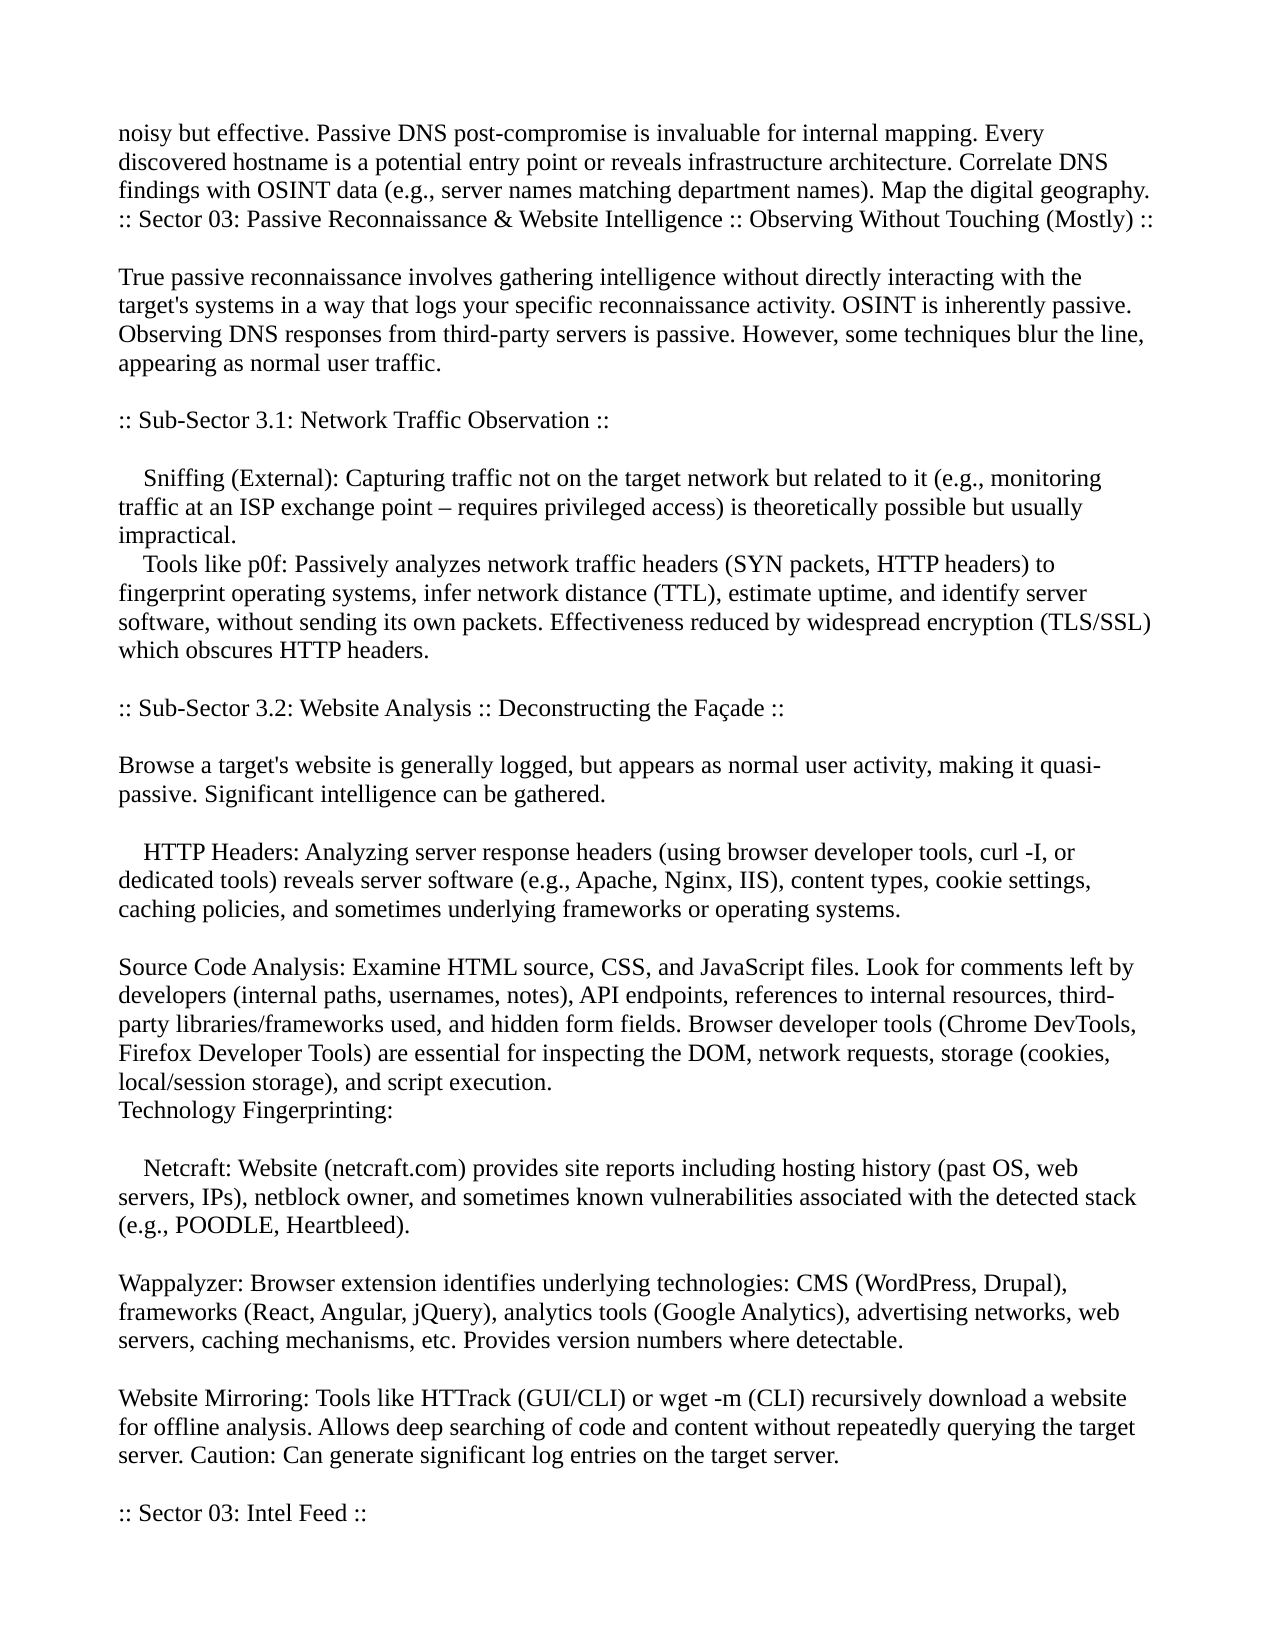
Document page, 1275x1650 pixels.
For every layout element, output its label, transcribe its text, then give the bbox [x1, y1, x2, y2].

text noisy but effective. Passive DNS post-compromise is invaluable for internal mapping. Every discovered hostname is a potential entry point or reveals infrastructure architecture. Correlate DNS findings with OSINT data (e.g., server names matching department names). Map the digital geography. [118, 118, 1157, 204]
text :: Sector 03: Passive Reconnaissance & Website Intelligence :: Observing Without Touching (Mostly) :: [118, 204, 1157, 233]
text Source Code Analysis: Examine HTML source, CSS, and JavaScript files. Look for comments left by developers (internal paths, usernames, notes), API endpoints, references to internal resources, third-party libraries/frameworks used, and hidden form fields. Browser developer tools (Chrome DevTools, Firefox Developer Tools) are essential for inspecting the DOM, network requests, storage (cookies, local/session storage), and script execution. [118, 952, 1157, 1096]
text Website Mirroring: Tools like HTTrack (GUI/CLI) or wget -m (CLI) recursively download a website for offline analysis. Allows deep searching of code and content without repeatedly querying the target server. Caution: Can generate significant log entries on the target server. [118, 1383, 1157, 1469]
text HTTP Headers: Analyzing server response headers (using browser developer tools, curl -I, or dedicated tools) reveals server software (e.g., Apache, Nginx, IIS), content types, cookie settings, caching policies, and sometimes underlying frameworks or operating systems. [118, 837, 1157, 923]
text Netcraft: Website (netcraft.com) provides site reports including hosting history (past OS, web servers, IPs), netblock owner, and sometimes known vulnerabilities associated with the detected stack (e.g., POODLE, Heartbleed). [118, 1153, 1157, 1239]
text :: Sub-Sector 3.1: Network Traffic Observation :: [118, 406, 1157, 434]
text Browse a target's website is generally logged, but appears as normal user activity, making it quasi-passive. Significant intelligence can be gathered. [118, 751, 1157, 808]
text :: Sector 03: Intel Feed :: [118, 1498, 1157, 1527]
text Wappalyzer: Browser extension identifies underlying technologies: CMS (WordPress, Drupal), frameworks (React, Angular, jQuery), analytics tools (Google Analytics), advertising networks, web servers, caching mechanisms, etc. Provides version numbers where detectable. [118, 1268, 1157, 1354]
text Technology Fingerprinting: [118, 1096, 1157, 1124]
text True passive reconnaissance involves gathering intelligence without directly interacting with the target's systems in a way that logs your specific reconnaissance activity. OSINT is inherently passive. Observing DNS responses from third-party servers is passive. However, some techniques blur the line, appearing as normal user traffic. [118, 262, 1157, 377]
text Sniffing (External): Capturing traffic not on the target network but related to it (e.g., monitoring traffic at an ISP exchange point – requires privileged access) is theoretically possible but usually impractical. [118, 463, 1157, 549]
text Tools like p0f: Passively analyzes network traffic headers (SYN packets, HTTP headers) to fingerprint operating systems, infer network distance (TTL), estimate uptime, and identify server software, without sending its own packets. Effectiveness reduced by widespread encryption (TLS/SSL) which obscures HTTP headers. [118, 549, 1157, 664]
text :: Sub-Sector 3.2: Website Analysis :: Deconstructing the Façade :: [118, 693, 1157, 722]
